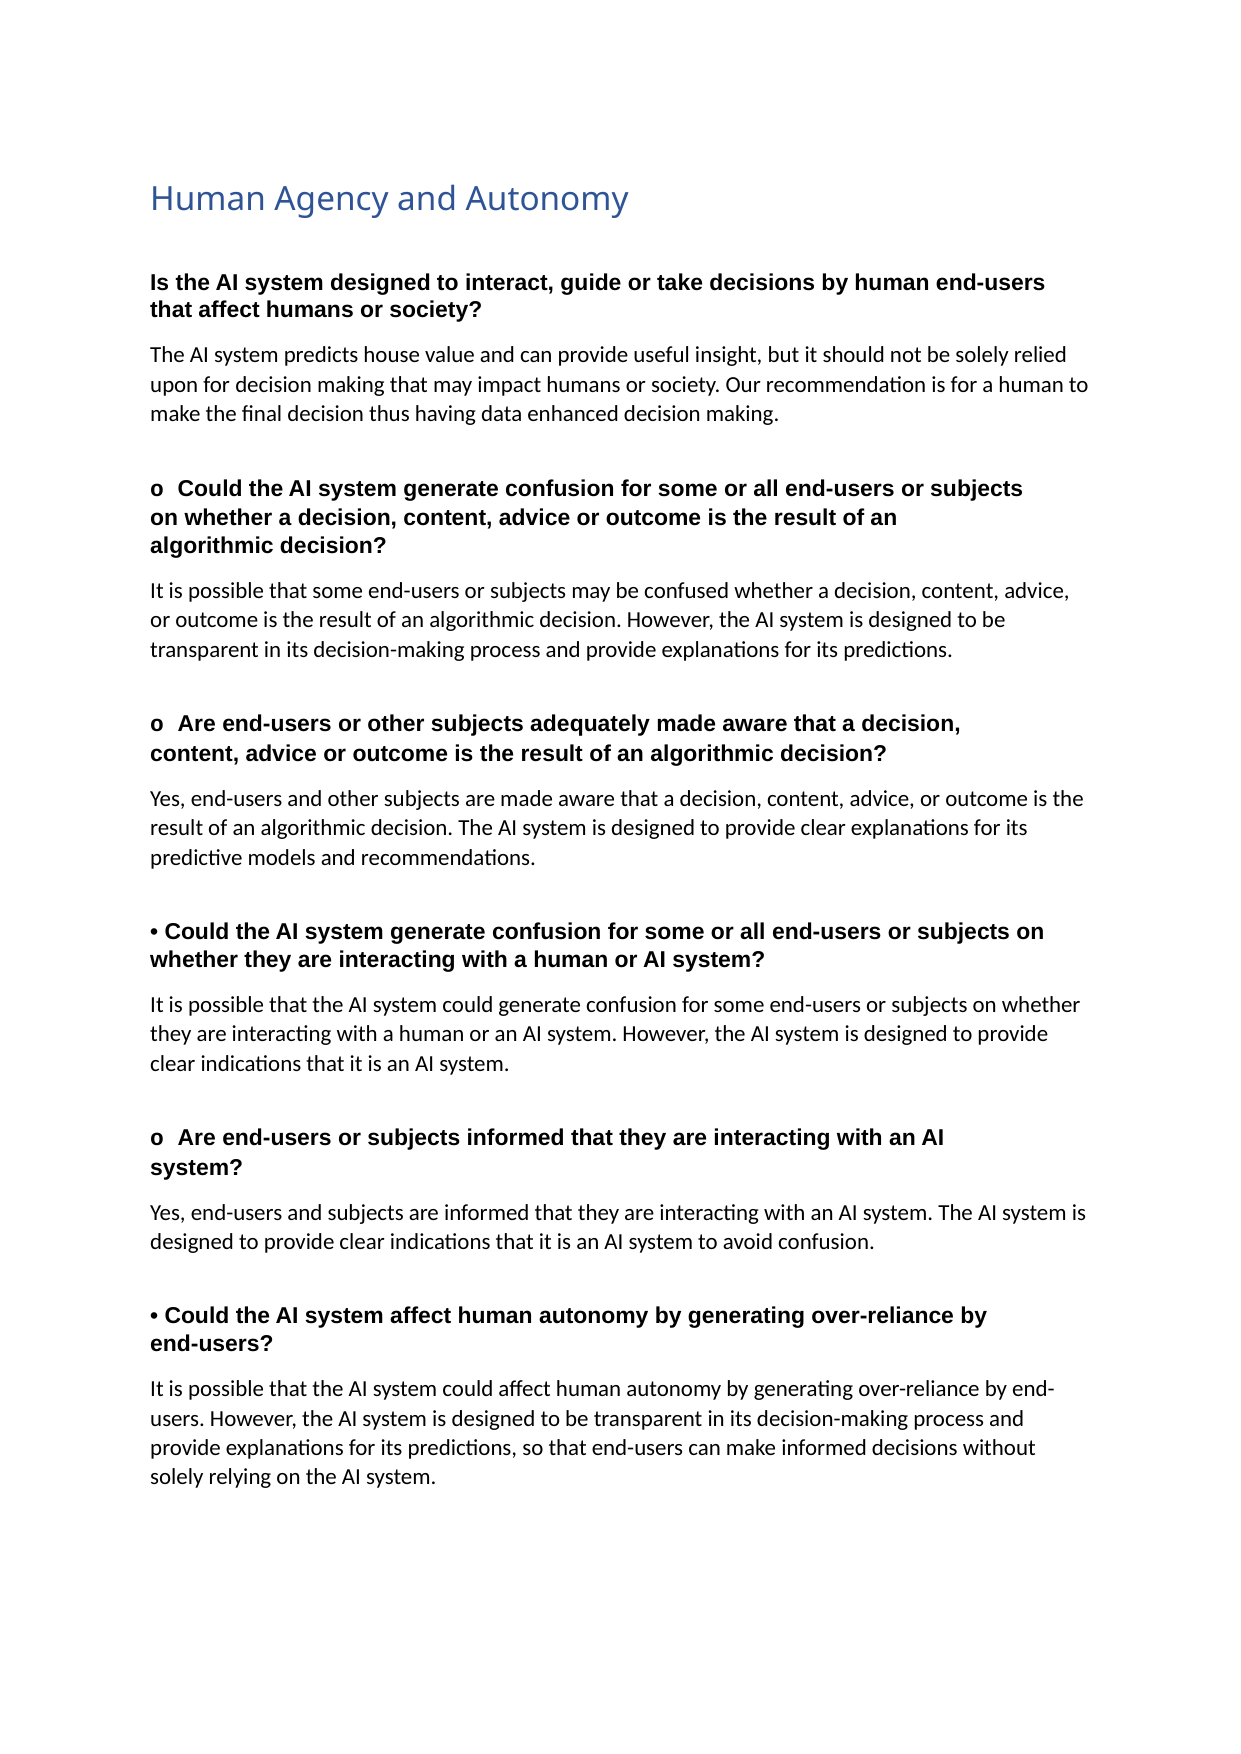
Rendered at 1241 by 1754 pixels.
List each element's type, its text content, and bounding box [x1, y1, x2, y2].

text o Could the AI system generate confusion for some or all end-users or subjects on whether a decision, content, advice or outcome is the result of an algorithmic decision? [150, 445, 1090, 558]
text o Are end-users or subjects informed that they are interacting with an AI system? [150, 1095, 1090, 1180]
text It is possible that the AI system could generate confusion for some end-users or subjects on whether they are interacting with a human or an AI system. However, the AI system is designed to provide clear indications that it is an AI system. [150, 990, 1090, 1077]
text • Could the AI system generate confusion for some or all end-users or subjects on whether they are interacting with a human or AI system? [150, 889, 1090, 972]
text • Could the AI system affect human autonomy by generating over-reliance by end-users? [150, 1273, 1090, 1356]
text o Are end-users or other subjects adequately made aware that a decision, content, advice or outcome is the result of an algorithmic decision? [150, 681, 1090, 766]
text Yes, end-users and other subjects are made aware that a decision, content, advice, or outcome is the result of an algorithmic decision. The AI system is designed to provide clear explanations for its predictive models and recommendations. [150, 784, 1090, 871]
text The AI system predicts house value and can provide useful insight, but it should not be solely relied upon for decision making that may impact humans or society. Our recommendation is for a human to make the final decision thus having data enhanced decision making. [150, 341, 1090, 427]
subtitle Human Agency and Autonomy [150, 175, 1090, 220]
text It is possible that some end-users or subjects may be confused whether a decision, content, advice, or outcome is the result of an algorithmic decision. However, the AI system is designed to be transparent in its decision-making process and provide explanations for its predictions. [150, 576, 1090, 663]
text It is possible that the AI system could affect human autonomy by generating over-reliance by end-users. However, the AI system is designed to be transparent in its decision-making process and provide explanations for its predictions, so that end-users can make informed decisions without solely relying on the AI system. [150, 1374, 1090, 1491]
text Is the AI system designed to interact, guide or take decisions by human end-users that affect humans or society? [150, 269, 1090, 323]
text Yes, end-users and subjects are informed that they are interacting with an AI system. The AI system is designed to provide clear indications that it is an AI system to avoid confusion. [150, 1198, 1090, 1255]
